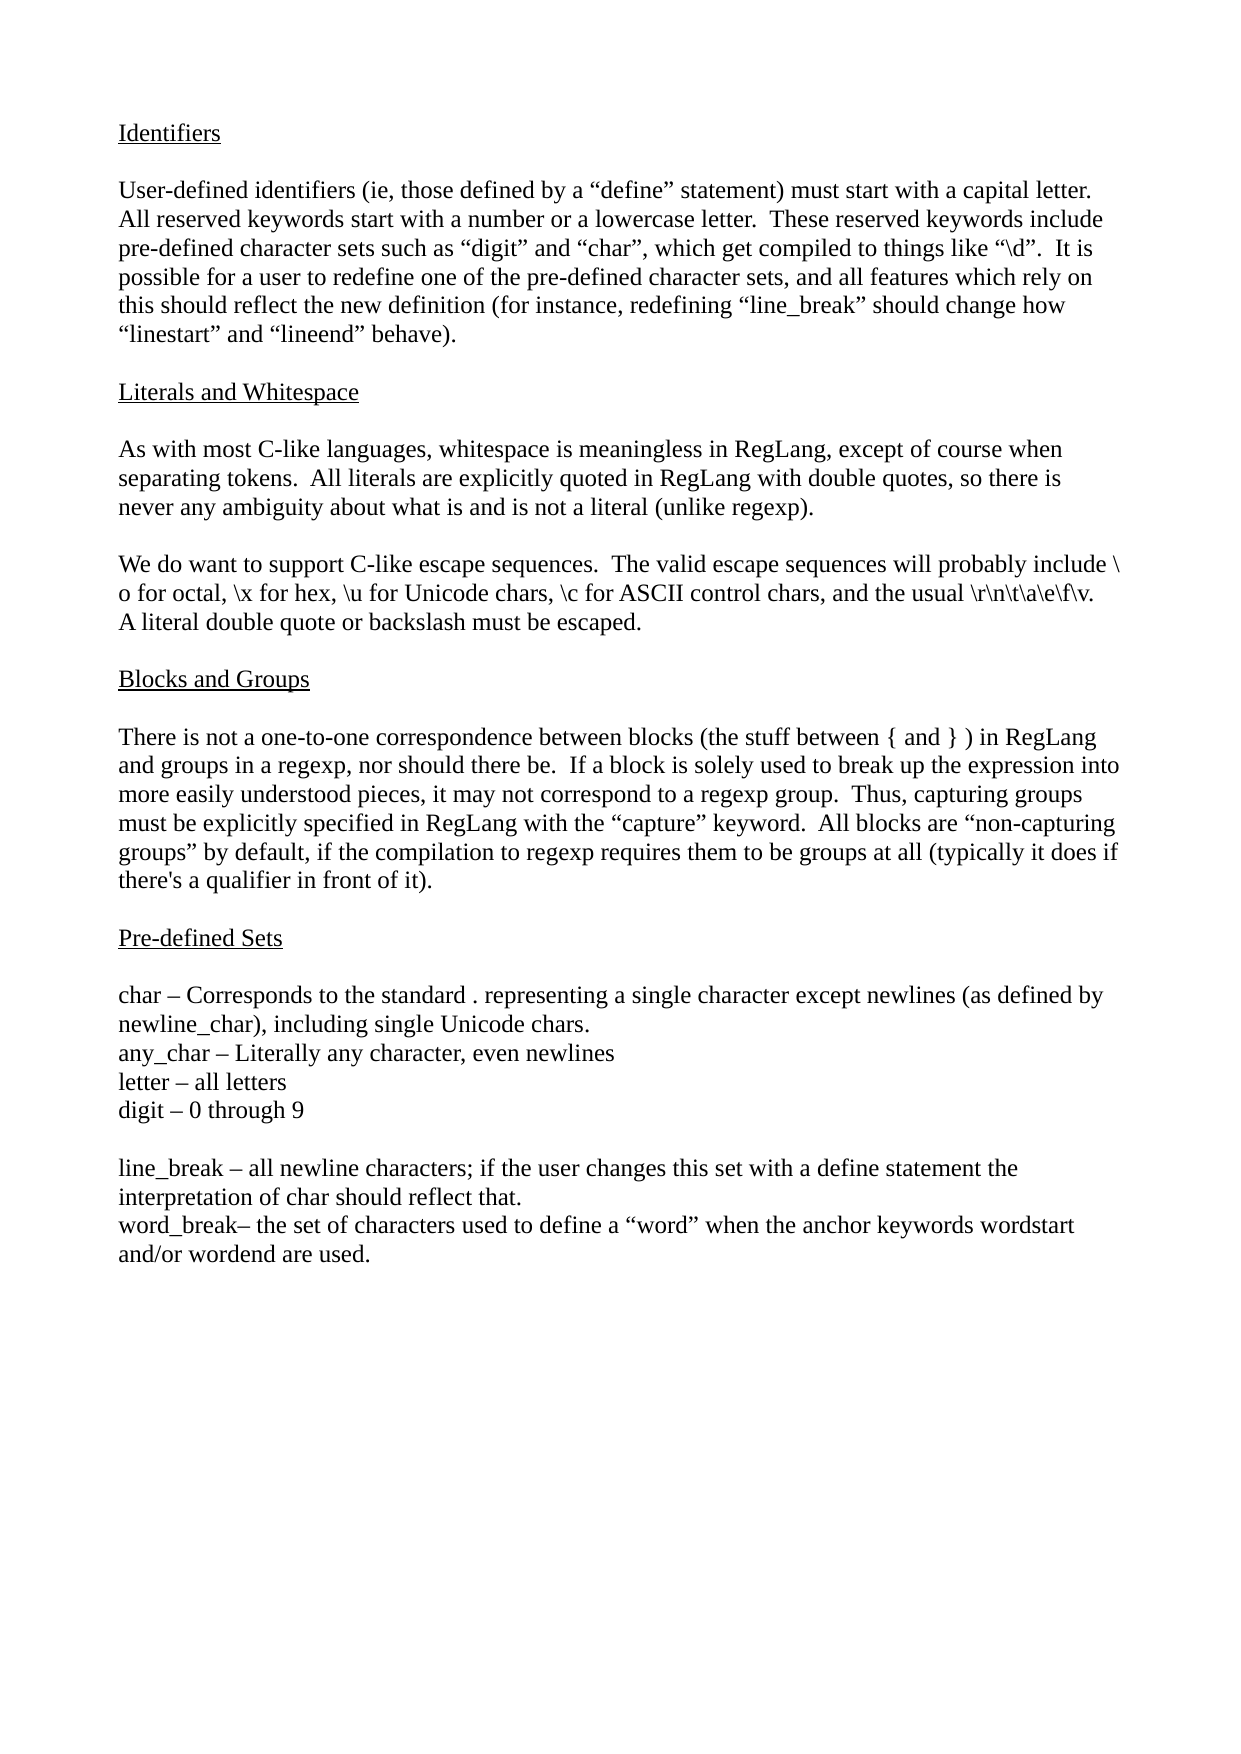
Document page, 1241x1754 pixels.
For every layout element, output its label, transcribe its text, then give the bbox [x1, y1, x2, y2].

text digit – 0 through 9 [118, 1096, 1122, 1124]
text User-defined identifiers (ie, those defined by a “define” statement) must start with a capital letter. All reserved keywords start with a number or a lowercase letter. These reserved keywords include pre-defined character sets such as “digit” and “char”, which get compiled to things like “\d”. It is possible for a user to redefine one of the pre-defined character sets, and all features which rely on this should reflect the new definition (for instance, redefining “line_break” should change how “linestart” and “lineend” behave). [118, 176, 1122, 348]
text Blocks and Groups [118, 664, 1122, 693]
text word_break– the set of characters used to define a “word” when the anchor keywords wordstart and/or wordend are used. [118, 1211, 1122, 1268]
text char – Corresponds to the standard . representing a single character except newlines (as defined by newline_char), including single Unicode chars. [118, 981, 1122, 1038]
text Literals and Whitespace [118, 377, 1122, 406]
text We do want to support C-like escape sequences. The valid escape sequences will probably include \o for octal, \x for hex, \u for Unicode chars, \c for ASCII control chars, and the usual \r\n\t\a\e\f\v. A literal double quote or backslash must be escaped. [118, 549, 1122, 636]
text Identifiers [118, 118, 1122, 147]
text There is not a one-to-one correspondence between blocks (the stuff between { and } ) in RegLang and groups in a regexp, nor should there be. If a block is solely used to break up the expression into more easily understood pieces, it may not correspond to a regexp group. Thus, capturing groups must be explicitly specified in RegLang with the “capture” keyword. All blocks are “non-capturing groups” by default, if the compilation to regexp requires them to be groups at all (typically it does if there's a qualifier in front of it). [118, 722, 1122, 894]
text letter – all letters [118, 1067, 1122, 1096]
text As with most C-like languages, whitespace is meaningless in RegLang, except of course when separating tokens. All literals are explicitly quoted in RegLang with double quotes, so there is never any ambiguity about what is and is not a literal (unlike regexp). [118, 434, 1122, 521]
text Pre-defined Sets [118, 923, 1122, 952]
text line_break – all newline characters; if the user changes this set with a define statement the interpretation of char should reflect that. [118, 1153, 1122, 1211]
text any_char – Literally any character, even newlines [118, 1038, 1122, 1067]
